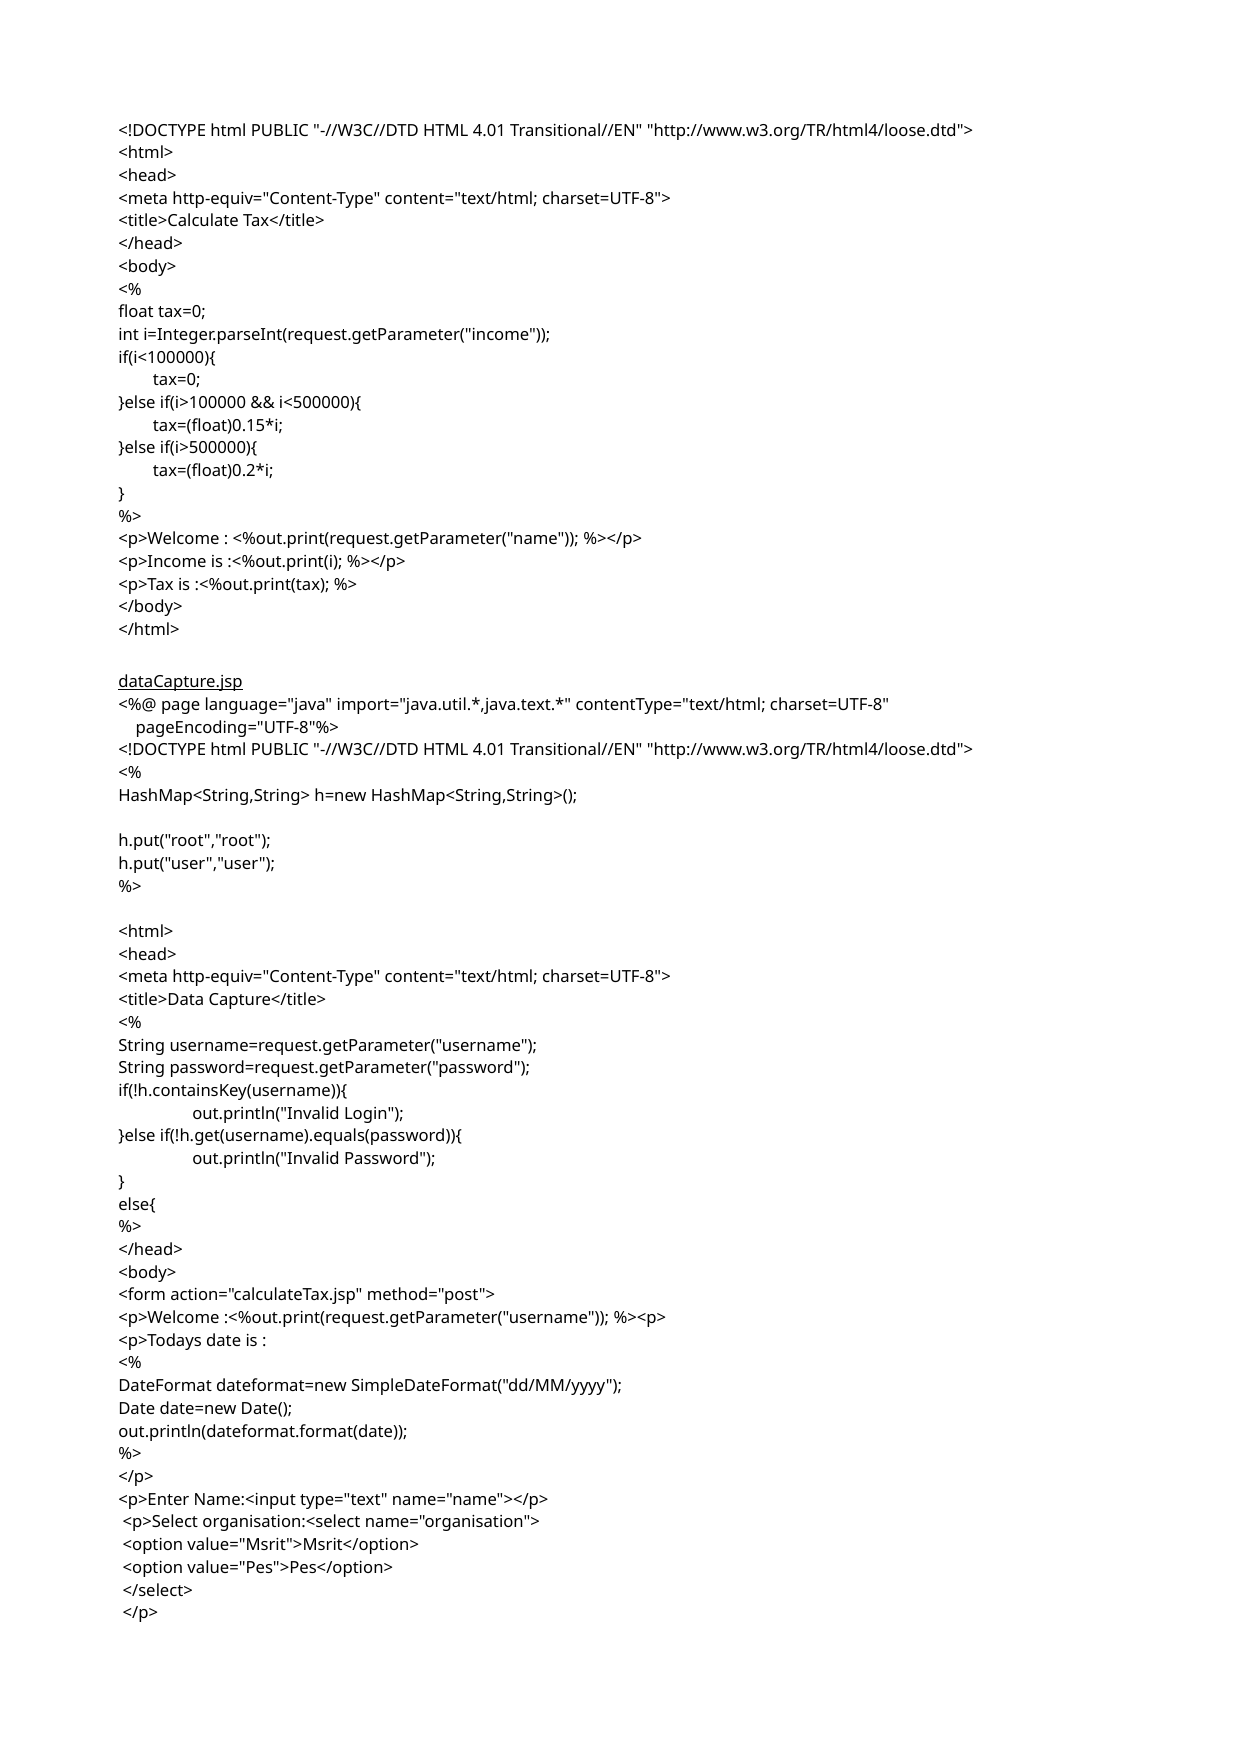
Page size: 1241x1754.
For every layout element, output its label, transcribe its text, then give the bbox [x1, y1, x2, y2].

text out.println("Invalid Login"); [118, 1101, 1122, 1124]
text h.put("root","root"); [118, 829, 1122, 852]
text String username=request.getParameter("username"); [118, 1033, 1122, 1056]
text else{ [118, 1192, 1122, 1215]
text pageEncoding="UTF-8"%> [118, 715, 1122, 738]
text }else if(!h.get(username).equals(password)){ [118, 1124, 1122, 1147]
text <% [118, 1011, 1122, 1033]
text h.put("user","user"); [118, 852, 1122, 874]
text %> [118, 1215, 1122, 1238]
text </head> [118, 1238, 1122, 1260]
text tax=(float)0.2*i; [118, 459, 1122, 481]
text out.println(dateformat.format(date)); [118, 1419, 1122, 1442]
text <body> [118, 254, 1122, 277]
text dataCapture.jsp [118, 670, 1122, 693]
text DateFormat dateformat=new SimpleDateFormat("dd/MM/yyyy"); [118, 1374, 1122, 1397]
text if(!h.containsKey(username)){ [118, 1079, 1122, 1101]
text <meta http-equiv="Content-Type" content="text/html; charset=UTF-8"> [118, 965, 1122, 988]
text <!DOCTYPE html PUBLIC "-//W3C//DTD HTML 4.01 Transitional//EN" "http://www.w3.org/TR/html4/loose.dtd"> [118, 738, 1122, 761]
text <p>Welcome :<%out.print(request.getParameter("username")); %><p> [118, 1306, 1122, 1328]
text </p> [118, 1465, 1122, 1487]
text HashMap<String,String> h=new HashMap<String,String>(); [118, 783, 1122, 806]
text String password=request.getParameter("password"); [118, 1056, 1122, 1079]
text <p>Enter Name:<input type="text" name="name"></p> [118, 1487, 1122, 1510]
text Date date=new Date(); [118, 1397, 1122, 1419]
text float tax=0; [118, 300, 1122, 322]
text <p>Welcome : <%out.print(request.getParameter("name")); %></p> [118, 527, 1122, 549]
text int i=Integer.parseInt(request.getParameter("income")); [118, 322, 1122, 345]
text <option value="Msrit">Msrit</option> [118, 1533, 1122, 1556]
text %> [118, 504, 1122, 527]
text <%@ page language="java" import="java.util.*,java.text.*" contentType="text/html; charset=UTF-8" [118, 693, 1122, 715]
text tax=0; [118, 368, 1122, 391]
text }else if(i>500000){ [118, 436, 1122, 459]
text <% [118, 277, 1122, 300]
text <head> [118, 942, 1122, 965]
text <p>Income is :<%out.print(i); %></p> [118, 549, 1122, 572]
text } [118, 481, 1122, 504]
text <!DOCTYPE html PUBLIC "-//W3C//DTD HTML 4.01 Transitional//EN" "http://www.w3.org/TR/html4/loose.dtd"> [118, 118, 1122, 141]
text <p>Tax is :<%out.print(tax); %> [118, 572, 1122, 595]
text </p> [118, 1601, 1122, 1624]
text %> [118, 1442, 1122, 1465]
text if(i<100000){ [118, 345, 1122, 368]
text </head> [118, 232, 1122, 254]
text <title>Data Capture</title> [118, 988, 1122, 1011]
text </select> [118, 1578, 1122, 1601]
text out.println("Invalid Password"); [118, 1147, 1122, 1169]
text <form action="calculateTax.jsp" method="post"> [118, 1283, 1122, 1306]
text <title>Calculate Tax</title> [118, 209, 1122, 232]
text tax=(float)0.15*i; [118, 413, 1122, 436]
text <meta http-equiv="Content-Type" content="text/html; charset=UTF-8"> [118, 186, 1122, 209]
text <option value="Pes">Pes</option> [118, 1556, 1122, 1578]
text <% [118, 761, 1122, 783]
text </body> [118, 595, 1122, 618]
text %> [118, 874, 1122, 897]
text }else if(i>100000 && i<500000){ [118, 391, 1122, 413]
text <body> [118, 1260, 1122, 1283]
text <p>Select organisation:<select name="organisation"> [118, 1510, 1122, 1533]
text <html> [118, 920, 1122, 942]
text } [118, 1169, 1122, 1192]
text <html> [118, 141, 1122, 163]
text <head> [118, 163, 1122, 186]
text <% [118, 1351, 1122, 1374]
text </html> [118, 618, 1122, 640]
text <p>Todays date is : [118, 1328, 1122, 1351]
